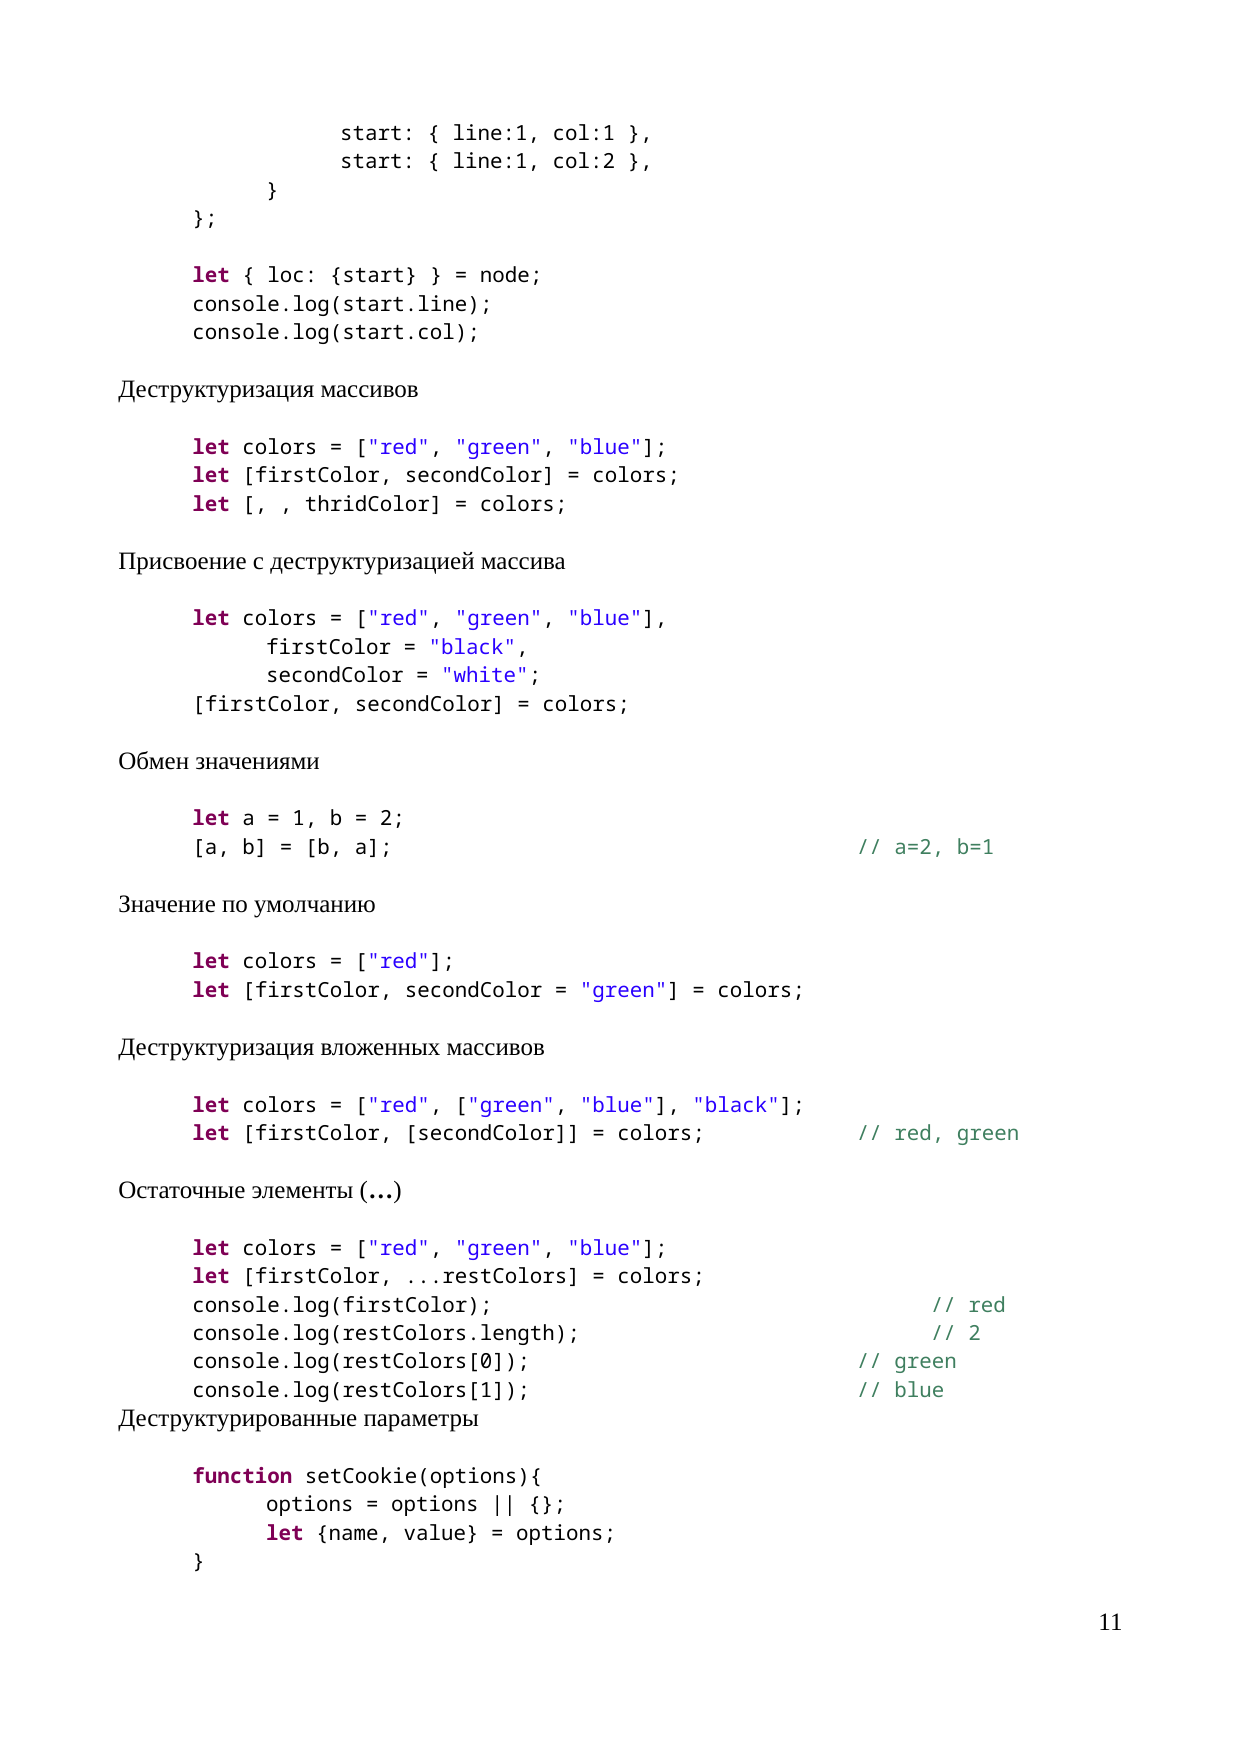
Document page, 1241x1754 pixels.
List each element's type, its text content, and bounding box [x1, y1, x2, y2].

text let colors = ["red", ["green", "blue"], "black"]; [192, 1090, 1122, 1118]
text let [firstColor, secondColor = "green"] = colors; [192, 975, 1122, 1003]
text options = options || {}; [192, 1489, 1122, 1518]
text Деструктуризация массивов [118, 374, 1122, 403]
text let [firstColor, secondColor] = colors; [192, 460, 1122, 489]
text [firstColor, secondColor] = colors; [192, 689, 1122, 717]
text Присвоение с деструктуризацией массива [118, 546, 1122, 575]
text start: { line:1, col:1 }, [192, 118, 1122, 147]
text secondColor = "white"; [192, 660, 1122, 689]
text function setCookie(options){ [192, 1461, 1122, 1489]
text console.log(restColors.length); // 2 [192, 1318, 1122, 1347]
text let a = 1, b = 2; [192, 803, 1122, 832]
text firstColor = "black", [192, 632, 1122, 660]
text Остаточные элементы (…) [118, 1175, 1122, 1204]
text let { loc: {start} } = node; [192, 260, 1122, 289]
text let [, , thridColor] = colors; [192, 489, 1122, 517]
text console.log(restColors[0]); // green [192, 1347, 1122, 1375]
text } [192, 1546, 1122, 1575]
text }; [192, 203, 1122, 232]
text Обмен значениями [118, 746, 1122, 775]
text let colors = ["red", "green", "blue"], [192, 603, 1122, 632]
text let colors = ["red"]; [192, 947, 1122, 975]
text [a, b] = [b, a]; // a=2, b=1 [192, 832, 1122, 860]
text console.log(restColors[1]); // blue [192, 1375, 1122, 1403]
text let [firstColor, ...restColors] = colors; [192, 1261, 1122, 1290]
text Деструктурированные параметры [118, 1403, 1122, 1432]
text let colors = ["red", "green", "blue"]; [192, 432, 1122, 460]
text Значение по умолчанию [118, 889, 1122, 918]
text Деструктуризация вложенных массивов [118, 1032, 1122, 1061]
text } [192, 175, 1122, 203]
text let colors = ["red", "green", "blue"]; [192, 1233, 1122, 1261]
text let [firstColor, [secondColor]] = colors; // red, green [192, 1118, 1122, 1147]
text console.log(firstColor); // red [192, 1290, 1122, 1318]
text start: { line:1, col:2 }, [192, 147, 1122, 175]
text console.log(start.col); [192, 317, 1122, 346]
text console.log(start.line); [192, 289, 1122, 317]
text let {name, value} = options; [192, 1518, 1122, 1546]
